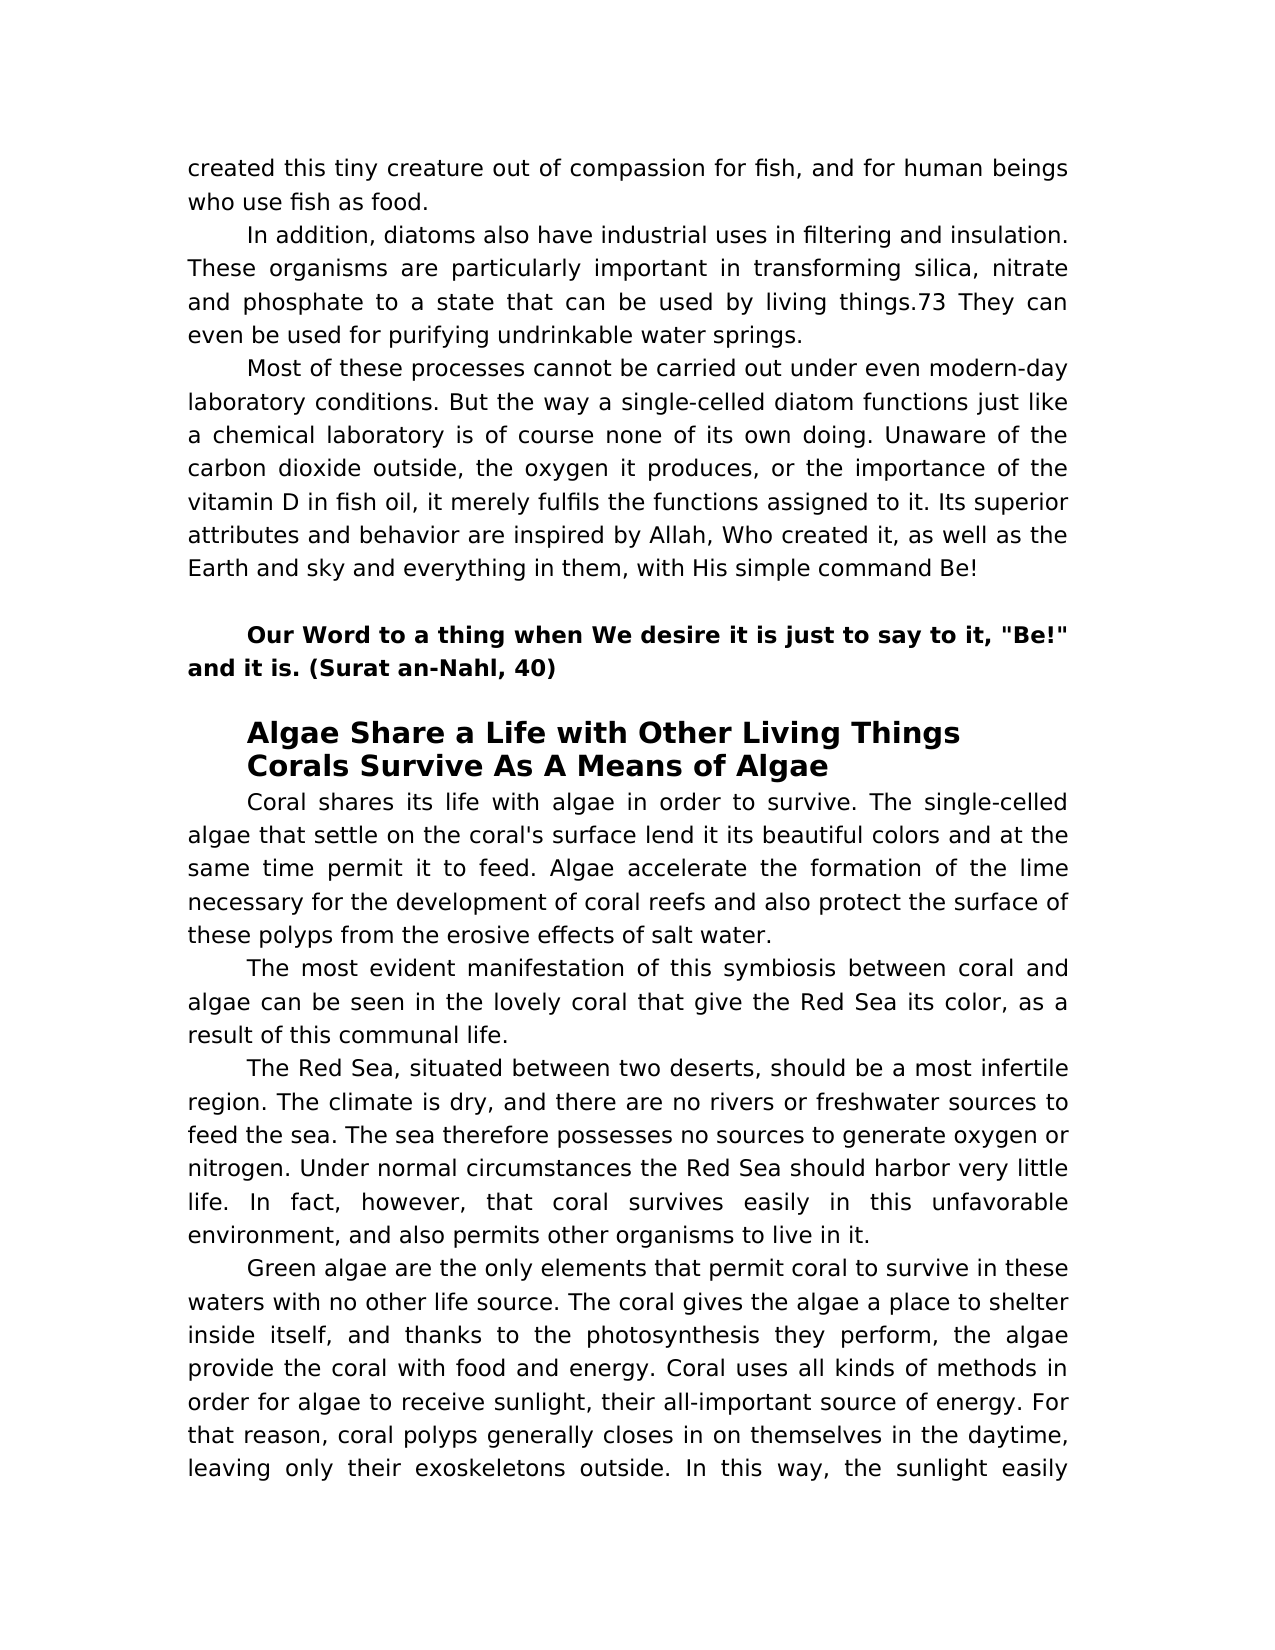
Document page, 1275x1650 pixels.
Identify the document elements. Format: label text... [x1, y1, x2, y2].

text Our Word to a thing when We desire it is just to say to it, "Be!" and it is. (Surat an-Nahl, 40) [187, 617, 1070, 683]
text The most evident manifestation of this symbiosis between coral and algae can be seen in the lovely coral that give the Red Sea its color, as a result of this communal life. [187, 950, 1070, 1050]
text Coral shares its life with algae in order to survive. The single-celled algae that settle on the coral's surface lend it its beautiful colors and at the same time permit it to feed. Algae accelerate the formation of the lime necessary for the development of coral reefs and also protect the surface of these polyps from the erosive effects of salt water. [187, 783, 1070, 950]
text In addition, diatoms also have industrial uses in filtering and insulation. These organisms are particularly important in transforming silica, nitrate and phosphate to a state that can be used by living things.73 They can even be used for purifying undrinkable water springs. [187, 217, 1070, 350]
text Algae Share a Life with Other Living Things [187, 717, 1070, 750]
text Green algae are the only elements that permit coral to survive in these waters with no other life source. The coral gives the algae a place to shelter inside itself, and thanks to the photosynthesis they perform, the algae provide the coral with food and energy. Coral uses all kinds of methods in order for algae to receive sunlight, their all-important source of energy. For that reason, coral polyps generally closes in on themselves in the daytime, leaving only their exoskeletons outside. In this way, the sunlight easily [187, 1250, 1070, 1483]
text created this tiny creature out of compassion for fish, and for human beings who use fish as food. [187, 150, 1070, 217]
text Most of these processes cannot be carried out under even modern-day laboratory conditions. But the way a single-celled diatom functions just like a chemical laboratory is of course none of its own doing. Unaware of the carbon dioxide outside, the oxygen it produces, or the importance of the vitamin D in fish oil, it merely fulfils the functions assigned to it. Its superior attributes and behavior are inspired by Allah, Who created it, as well as the Earth and sky and everything in them, with His simple command Be! [187, 350, 1070, 583]
text Corals Survive As A Means of Algae [187, 750, 1070, 783]
text The Red Sea, situated between two deserts, should be a most infertile region. The climate is dry, and there are no rivers or freshwater sources to feed the sea. The sea therefore possesses no sources to generate oxygen or nitrogen. Under normal circumstances the Red Sea should harbor very little life. In fact, however, that coral survives easily in this unfavorable environment, and also permits other organisms to live in it. [187, 1050, 1070, 1250]
